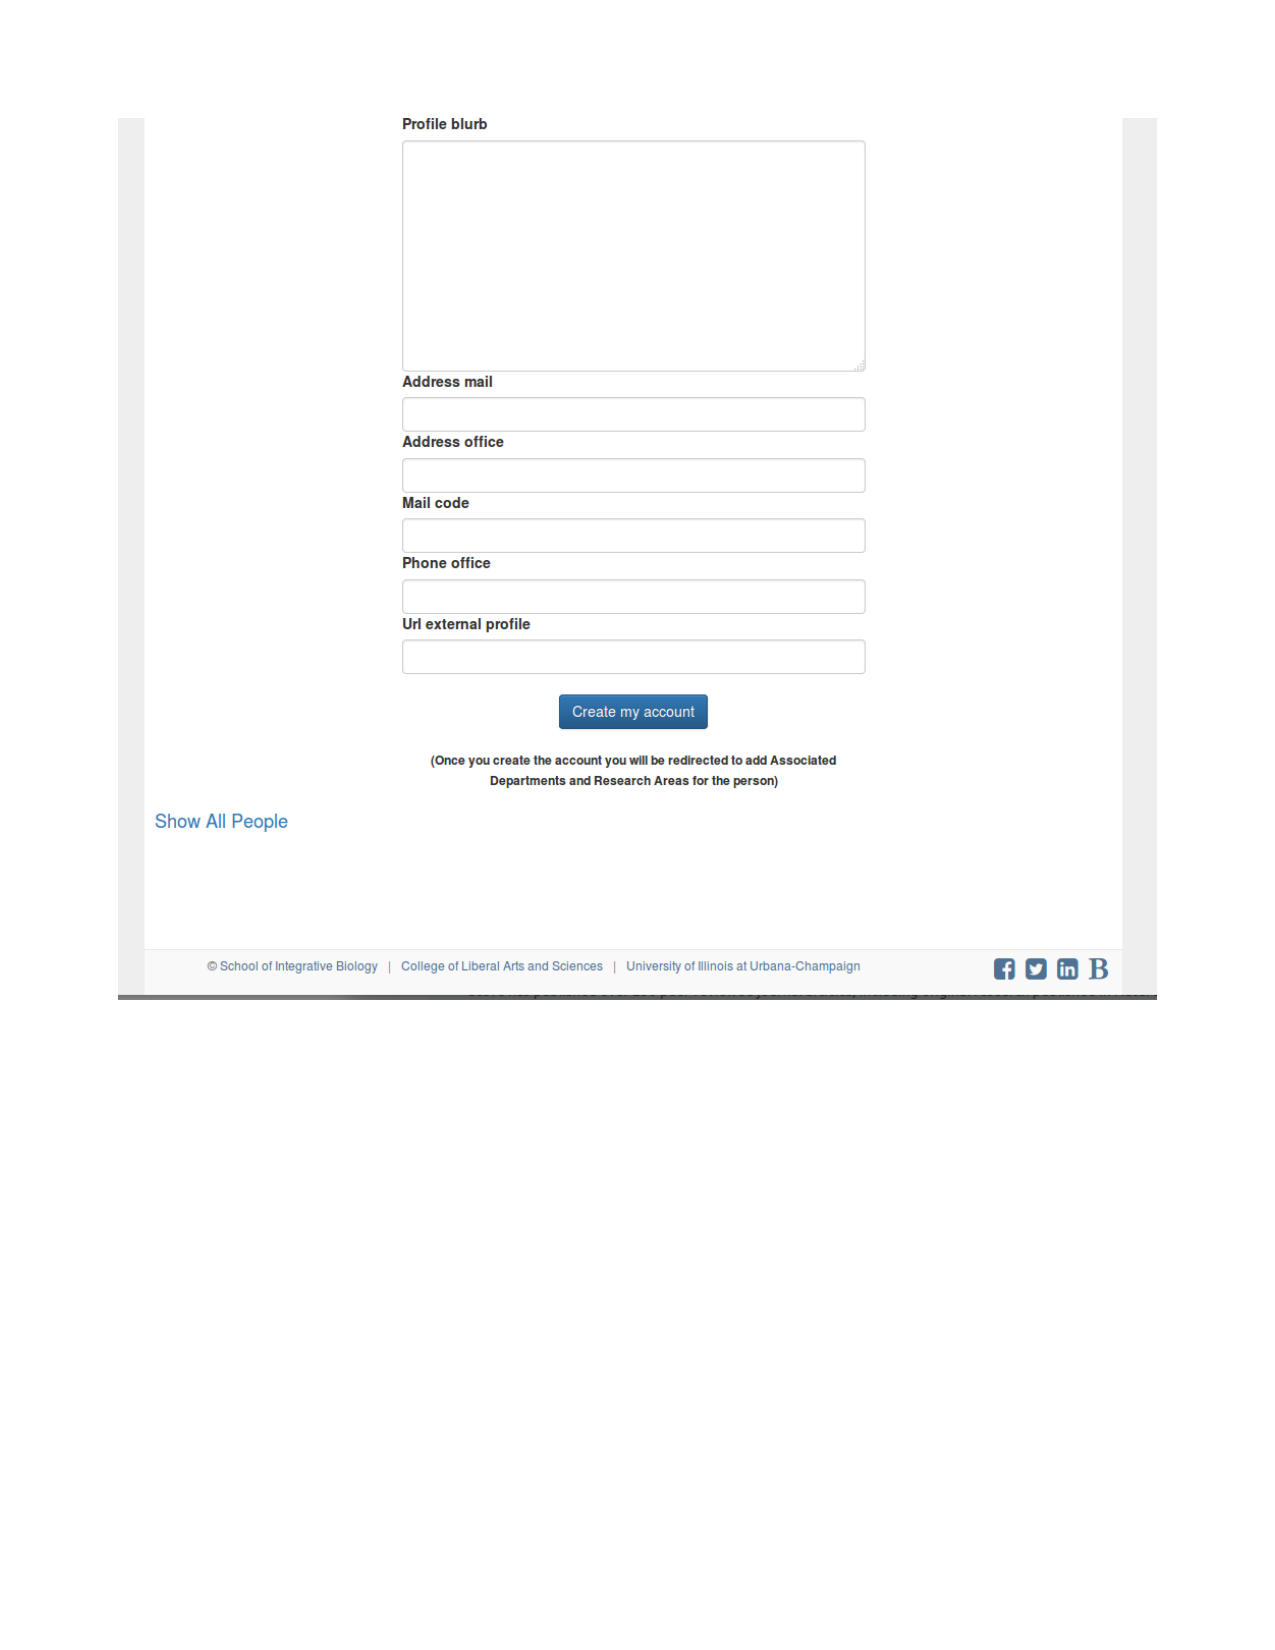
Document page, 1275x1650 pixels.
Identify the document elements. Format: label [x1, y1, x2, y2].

picture [118, 118, 1157, 1000]
